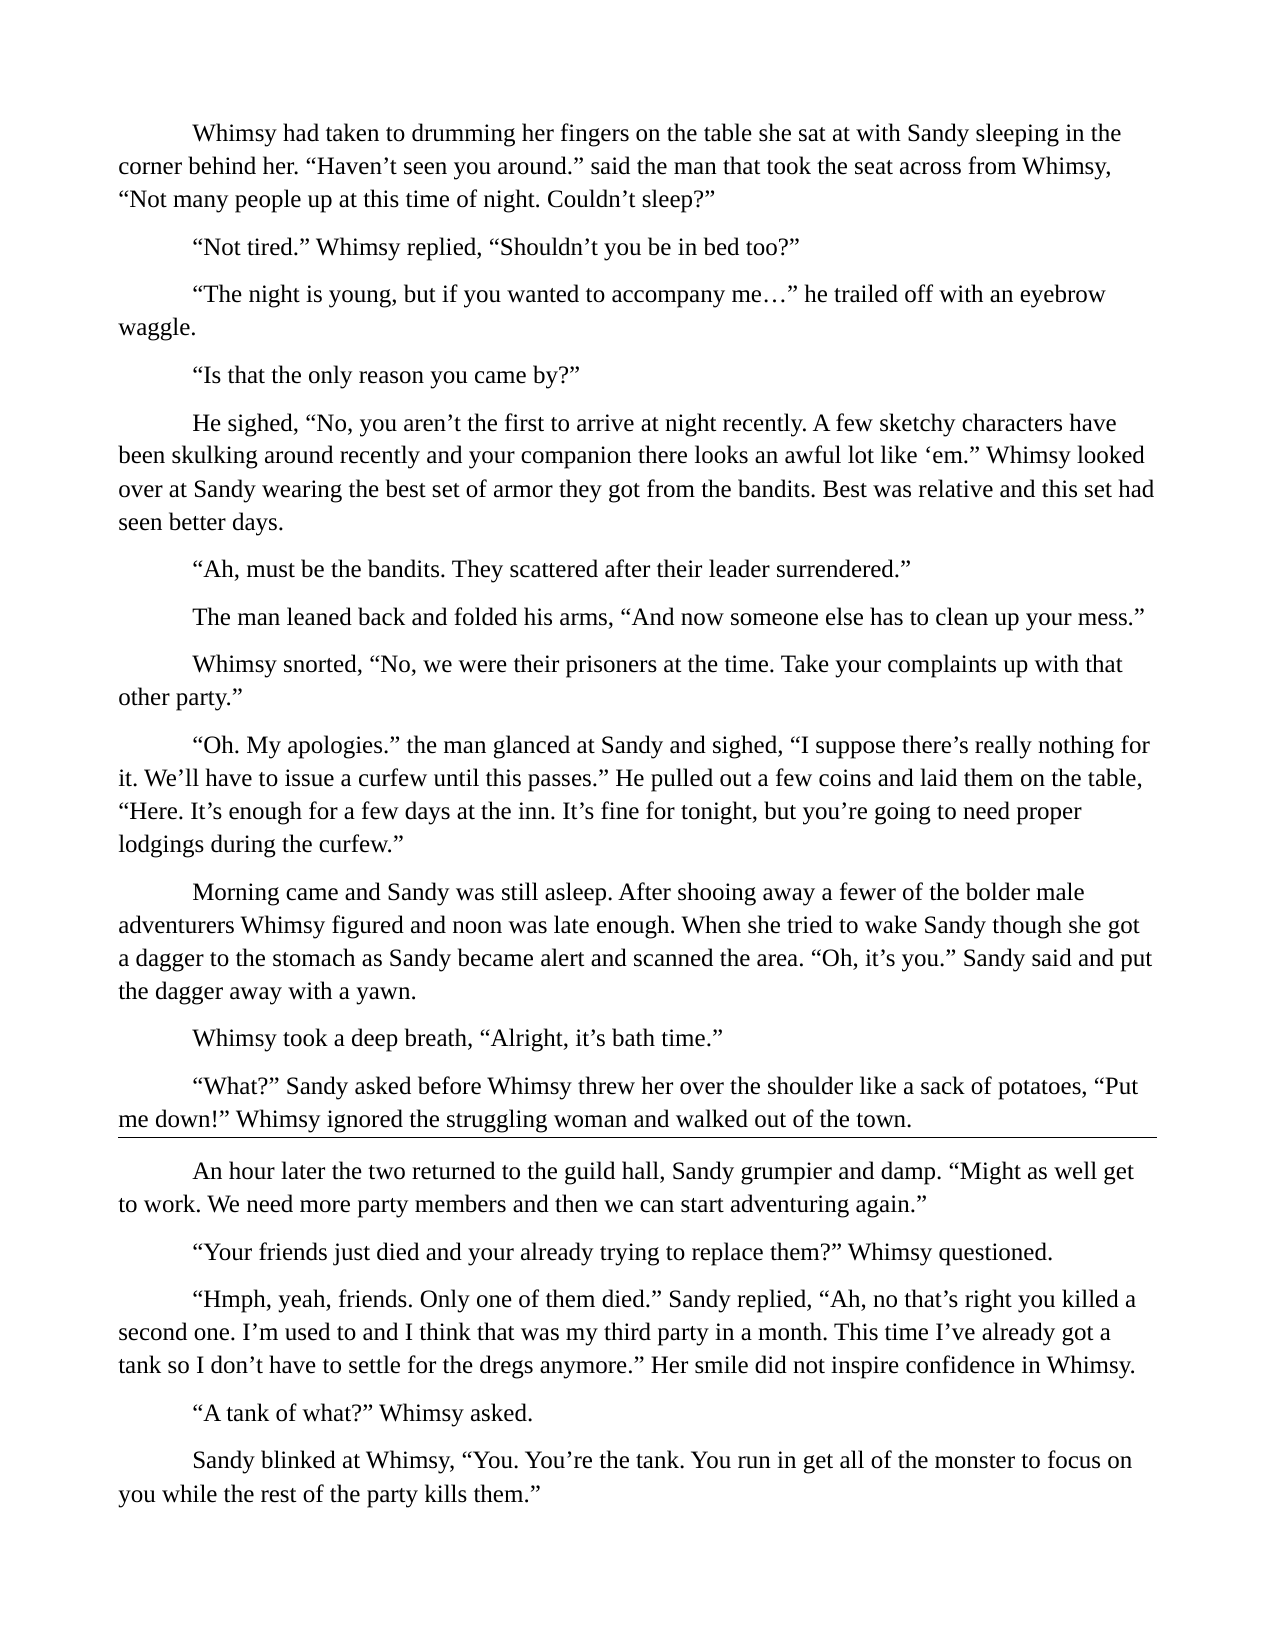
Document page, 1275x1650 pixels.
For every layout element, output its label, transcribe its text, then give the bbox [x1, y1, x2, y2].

text The man leaned back and folded his arms, “And now someone else has to clean up your mess.” [118, 602, 1157, 631]
text “Oh. My apologies.” the man glanced at Sandy and sighed, “I suppose there’s really nothing for it. We’ll have to issue a curfew until this passes.” He pulled out a few coins and laid them on the table, “Here. It’s enough for a few days at the inn. It’s fine for tonight, but you’re going to need proper lodgings during the curfew.” [118, 730, 1157, 858]
text Sandy blinked at Whimsy, “You. You’re the tank. You run in get all of the monster to focus on you while the rest of the party kills them.” [118, 1446, 1157, 1507]
text “A tank of what?” Whimsy asked. [118, 1398, 1157, 1427]
text Morning came and Sandy was still asleep. After shooing away a fewer of the bolder male adventurers Whimsy figured and noon was late enough. When she tried to wake Sandy though she got a dagger to the stomach as Sandy became alert and scanned the area. “Oh, it’s you.” Sandy said and put the dagger away with a yawn. [118, 877, 1157, 1004]
text “Your friends just died and your already trying to replace them?” Whimsy questioned. [118, 1237, 1157, 1266]
text An hour later the two returned to the guild hall, Sandy grumpier and damp. “Might as well get to work. We need more party members and then we can start adventuring again.” [118, 1156, 1157, 1218]
text “Is that the only reason you came by?” [118, 360, 1157, 389]
text “The night is young, but if you wanted to accompany me…” he trailed off with an eyebrow waggle. [118, 279, 1157, 341]
text “Ah, must be the bandits. They scattered after their leader surrendered.” [118, 554, 1157, 583]
text “Hmph, yeah, friends. Only one of them died.” Sandy replied, “Ah, no that’s right you killed a second one. I’m used to and I think that was my third party in a month. This time I’ve already got a tank so I don’t have to settle for the dregs anymore.” Her smile did not inspire confidence in Whimsy. [118, 1284, 1157, 1379]
text He sighed, “No, you aren’t the first to arrive at night recently. A few sketchy characters have been skulking around recently and your companion there looks an awful lot like ‘em.” Whimsy looked over at Sandy wearing the best set of armor they got from the bandits. Best was relative and this set had seen better days. [118, 408, 1157, 535]
text “Not tired.” Whimsy replied, “Shouldn’t you be in bed too?” [118, 232, 1157, 261]
text Whimsy snorted, “No, we were their prisoners at the time. Take your complaints up with that other party.” [118, 649, 1157, 711]
text “What?” Sandy asked before Whimsy threw her over the shoulder like a sack of potatoes, “Put me down!” Whimsy ignored the struggling woman and walked out of the town. [118, 1071, 1157, 1137]
text Whimsy had taken to drumming her fingers on the table she sat at with Sandy sleeping in the corner behind her. “Haven’t seen you around.” said the man that took the seat across from Whimsy, “Not many people up at this time of night. Couldn’t sleep?” [118, 118, 1157, 213]
text Whimsy took a deep breath, “Alright, it’s bath time.” [118, 1023, 1157, 1052]
